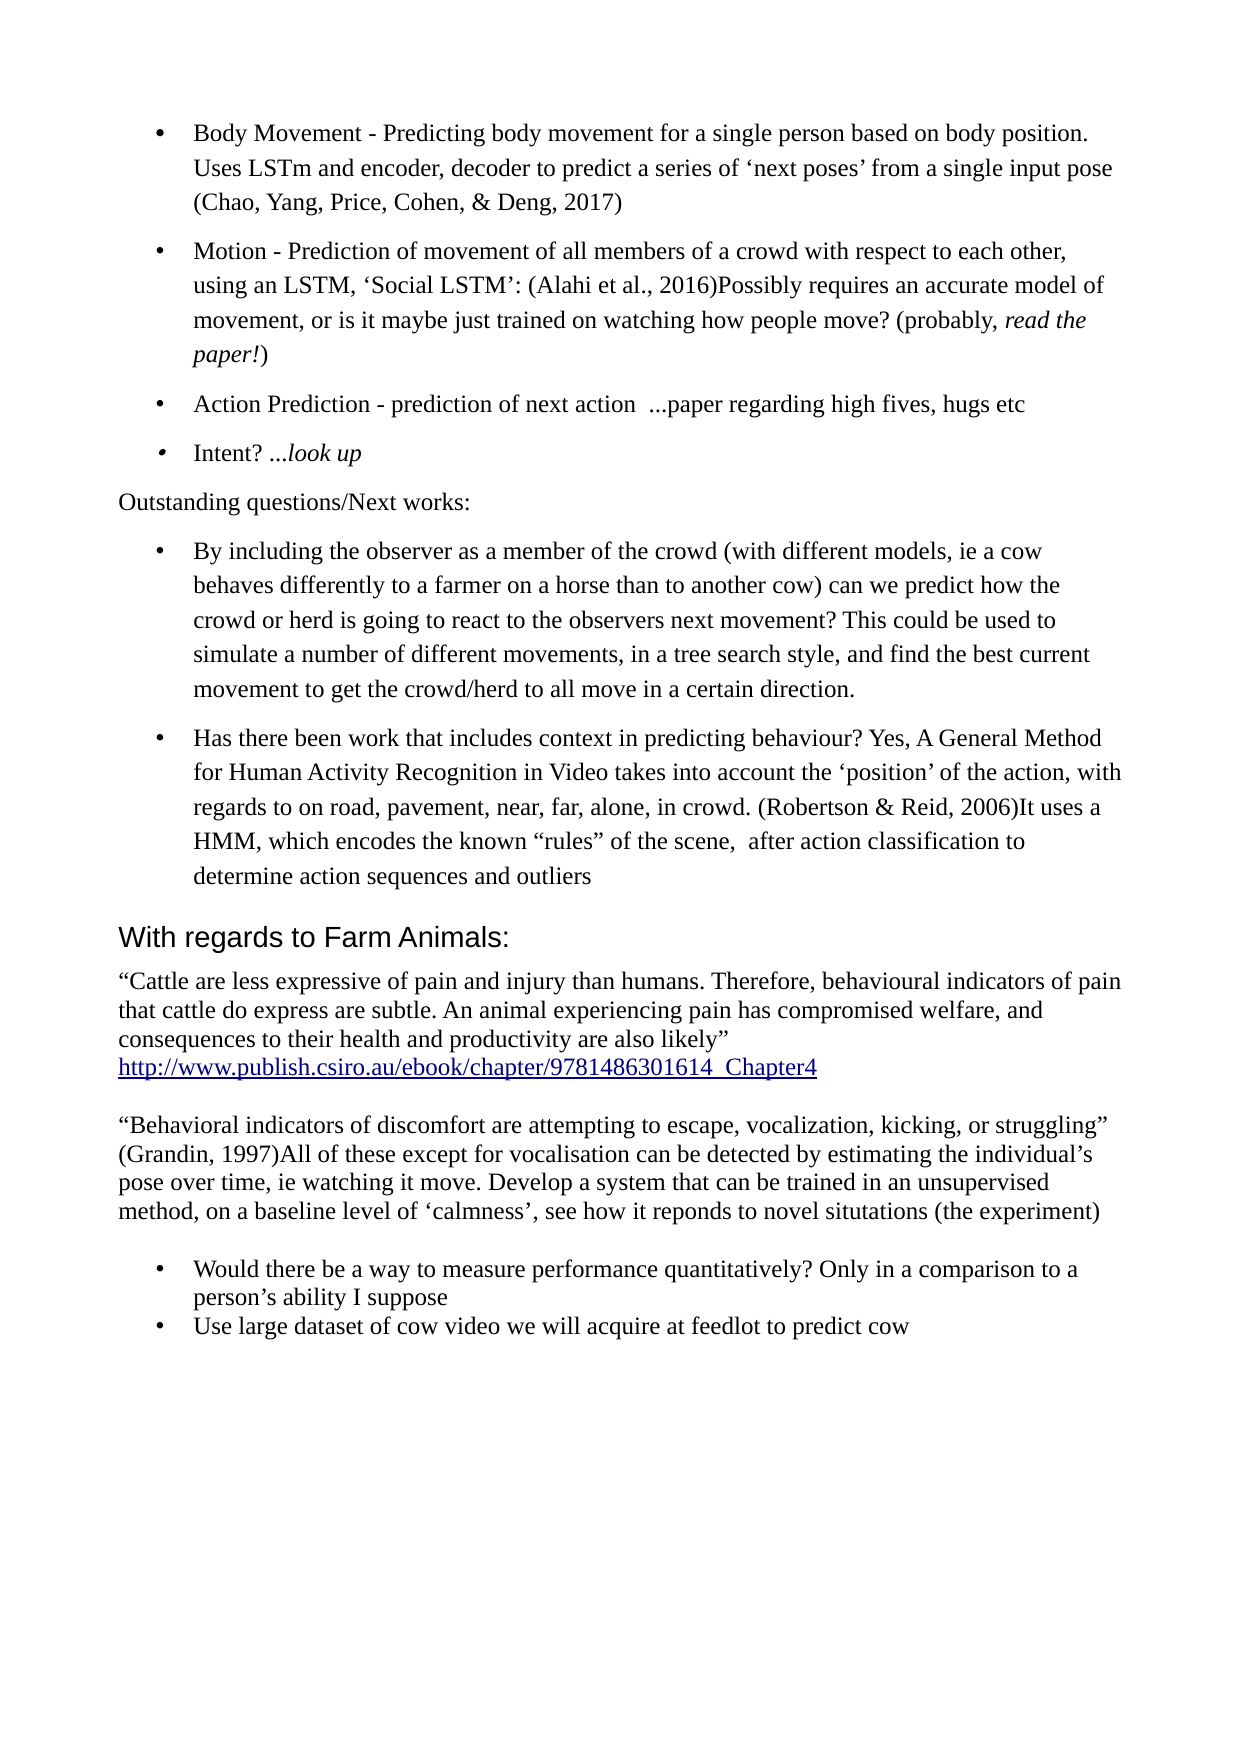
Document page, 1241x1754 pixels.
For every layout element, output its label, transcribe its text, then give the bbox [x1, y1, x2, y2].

text Outstanding questions/Next works: [118, 487, 1122, 516]
list Use large dataset of cow video we will acquire at feedlot to predict cow [156, 1311, 1122, 1340]
list Body Movement - Predicting body movement for a single person based on body position. Uses LSTm and encoder, decoder to predict a series of ‘next poses’ from a single input pose (Chao, Yang, Price, Cohen, & Deng, 2017)⁠ [156, 118, 1122, 216]
list By including the observer as a member of the crowd (with different models, ie a cow behaves differently to a farmer on a horse than to another cow) can we predict how the crowd or herd is going to react to the observers next movement? This could be used to simulate a number of different movements, in a tree search style, and find the best current movement to get the crowd/herd to all move in a certain direction. [156, 536, 1122, 702]
list Intent? ...look up [156, 438, 1122, 466]
list Has there been work that includes context in predicting behaviour? Yes, A General Method for Human Activity Recognition in Video takes into account the ‘position’ of the action, with regards to on road, pavement, near, far, alone, in crowd. (Robertson & Reid, 2006)⁠It uses a HMM, which encodes the known “rules” of the scene, after action classification to determine action sequences and outliers [156, 723, 1122, 889]
list Action Prediction - prediction of next action ...paper regarding high fives, hugs etc [156, 389, 1122, 417]
list Motion - Prediction of movement of all members of a crowd with respect to each other, using an LSTM, ‘Social LSTM’: (Alahi et al., 2016)Possibly requires an accurate model of movement, or is it maybe just trained on watching how people move? (probably, read the paper!) [156, 236, 1122, 368]
text “Behavioral indicators of discomfort are attempting to escape, vocalization, kicking, or struggling” (Grandin, 1997)⁠All of these except for vocalisation can be detected by estimating the individual’s pose over time, ie watching it move. Develop a system that can be trained in an unsupervised method, on a baseline level of ‘calmness’, see how it reponds to novel situtations (the experiment) [118, 1110, 1122, 1254]
list Would there be a way to measure performance quantitatively? Only in a comparison to a person’s ability I suppose [156, 1254, 1122, 1311]
subtitle With regards to Farm Animals: [118, 920, 1122, 954]
text “Cattle are less expressive of pain and injury than humans. Therefore, behavioural indicators of pain that cattle do express are subtle. An animal experiencing pain has compromised welfare, and consequences to their health and productivity are also likely” http://www.publish.csiro.au/ebook/chapter/9781486301614_Chapter4 [118, 966, 1122, 1081]
